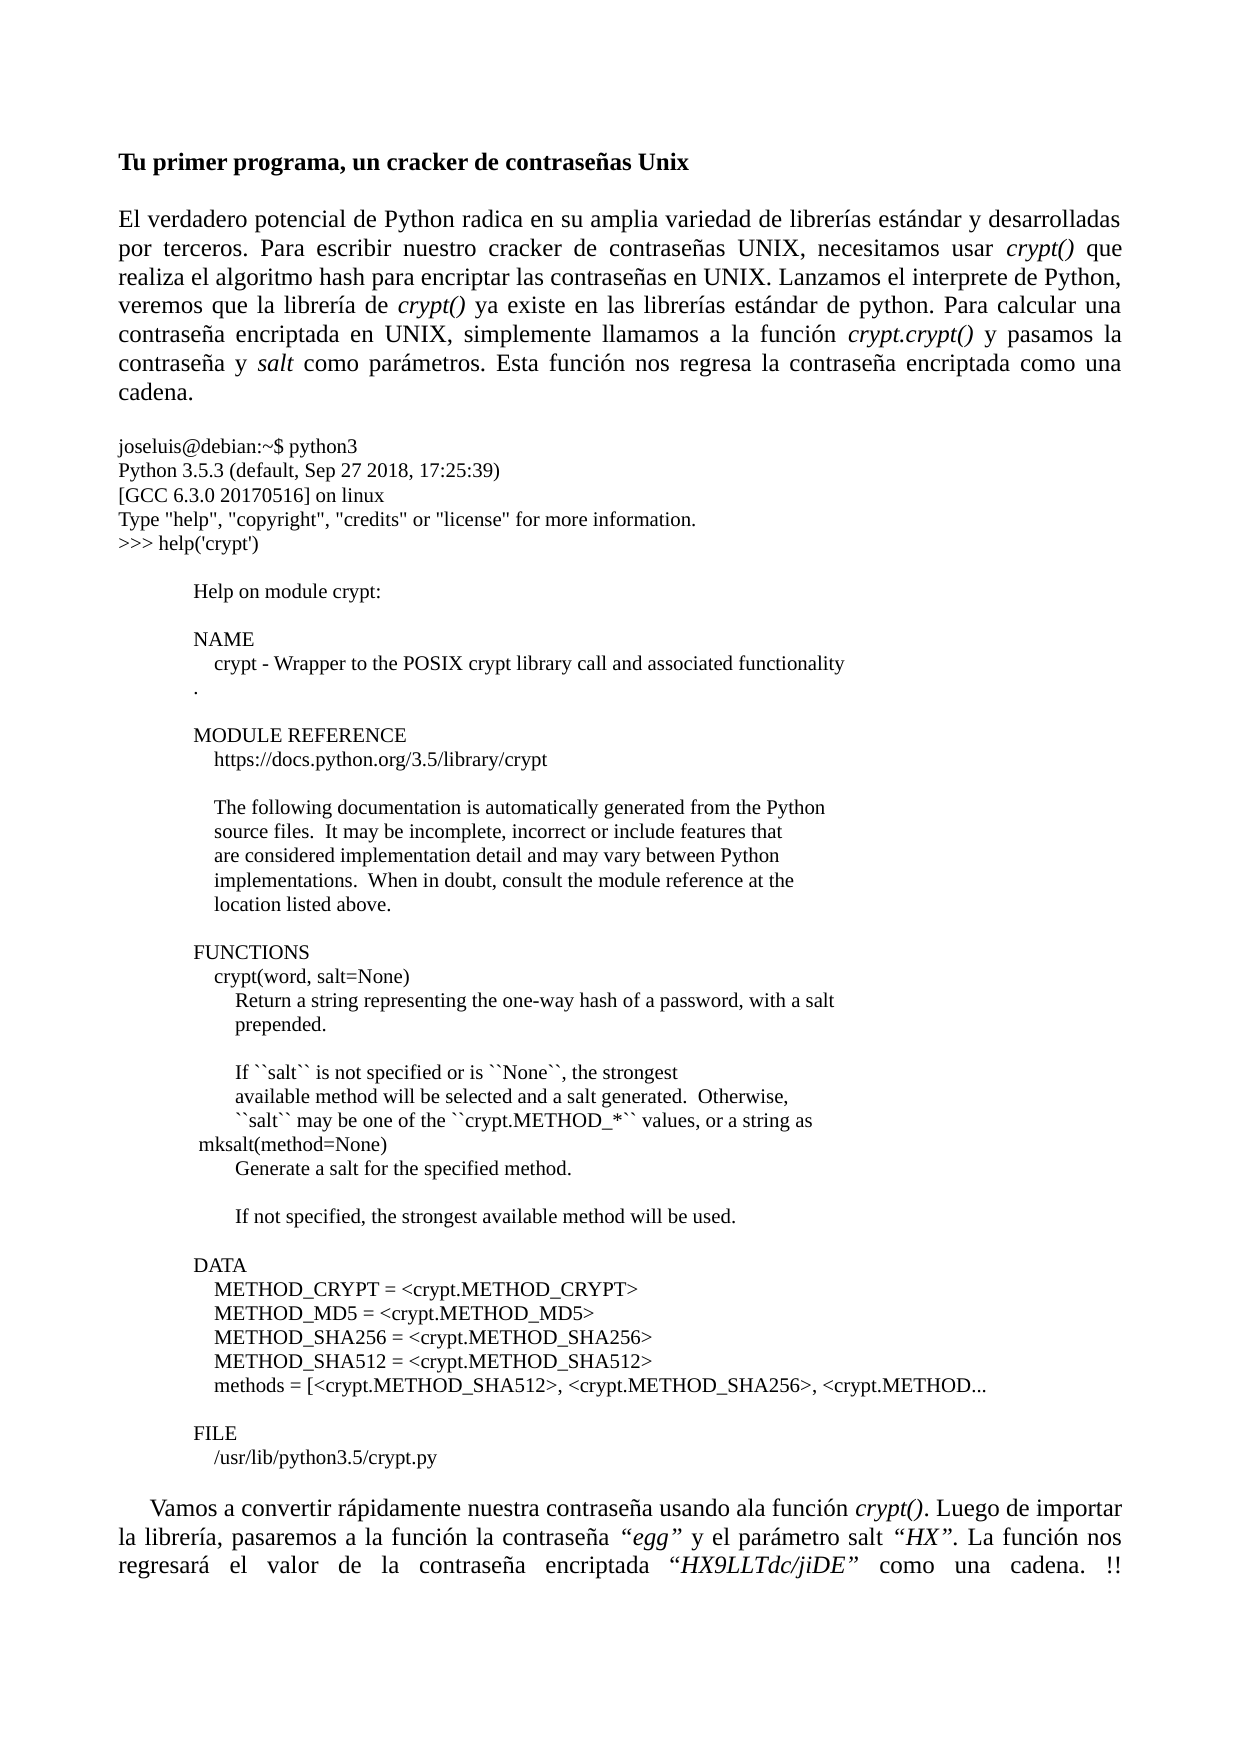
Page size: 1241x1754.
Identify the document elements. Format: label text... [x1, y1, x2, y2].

text Generate a salt for the specified method. [193, 1156, 1122, 1180]
text METHOD_SHA256 = <crypt.METHOD_SHA256> [193, 1325, 1122, 1349]
text DATA [193, 1252, 1122, 1277]
text implementations. When in doubt, consult the module reference at the [193, 867, 1122, 892]
text crypt - Wrapper to the POSIX crypt library call and associated functionality [193, 651, 1122, 675]
text Tu primer programa, un cracker de contraseñas Unix [118, 147, 1122, 176]
text https://docs.python.org/3.5/library/crypt [193, 747, 1122, 771]
text METHOD_SHA512 = <crypt.METHOD_SHA512> [193, 1349, 1122, 1373]
text mksalt(method=None) [193, 1132, 1122, 1156]
text METHOD_MD5 = <crypt.METHOD_MD5> [193, 1301, 1122, 1325]
text joseluis@debian:~$ python3 [118, 434, 1122, 458]
text Return a string representing the one-way hash of a password, with a salt [193, 988, 1122, 1012]
text El verdadero potencial de Python radica en su amplia variedad de librerías estándar y desarrolladas por terceros. Para escribir nuestro cracker de contraseñas UNIX, necesitamos usar crypt() que realiza el algoritmo hash para encriptar las contraseñas en UNIX. Lanzamos el interprete de Python, veremos que la librería de crypt() ya existe en las librerías estándar de python. Para calcular una contraseña encriptada en UNIX, simplemente llamamos a la función crypt.crypt() y pasamos la contraseña y salt como parámetros. Esta función nos regresa la contraseña encriptada como una cadena. [118, 204, 1122, 406]
text methods = [<crypt.METHOD_SHA512>, <crypt.METHOD_SHA256>, <crypt.METHOD... [193, 1373, 1122, 1397]
text ``salt`` may be one of the ``crypt.METHOD_*`` values, or a string as [193, 1108, 1122, 1132]
text . [193, 675, 1122, 699]
text source files. It may be incomplete, incorrect or include features that [193, 819, 1122, 843]
text location listed above. [193, 892, 1122, 916]
text available method will be selected and a salt generated. Otherwise, [193, 1084, 1122, 1108]
text /usr/lib/python3.5/crypt.py [193, 1445, 1122, 1469]
text >>> help('crypt') [118, 531, 1122, 555]
text Vamos a convertir rápidamente nuestra contraseña usando ala función crypt(). Luego de importar la librería, pasaremos a la función la contraseña “egg” y el parámetro salt “HX”. La función nos regresará el valor de la contraseña encriptada “HX9LLTdc/jiDE” como una cadena. !! [118, 1493, 1122, 1579]
text FUNCTIONS [193, 940, 1122, 964]
text Type "help", "copyright", "credits" or "license" for more information. [118, 507, 1122, 531]
text Python 3.5.3 (default, Sep 27 2018, 17:25:39) [118, 458, 1122, 482]
text If ``salt`` is not specified or is ``None``, the strongest [193, 1060, 1122, 1084]
text NAME [193, 627, 1122, 651]
text If not specified, the strongest available method will be used. [193, 1204, 1122, 1228]
text MODULE REFERENCE [193, 723, 1122, 747]
text Help on module crypt: [193, 579, 1122, 603]
text METHOD_CRYPT = <crypt.METHOD_CRYPT> [193, 1277, 1122, 1301]
text [GCC 6.3.0 20170516] on linux [118, 482, 1122, 507]
text are considered implementation detail and may vary between Python [193, 843, 1122, 867]
text prepended. [193, 1012, 1122, 1036]
text The following documentation is automatically generated from the Python [193, 795, 1122, 819]
text crypt(word, salt=None) [193, 964, 1122, 988]
text FILE [193, 1421, 1122, 1445]
